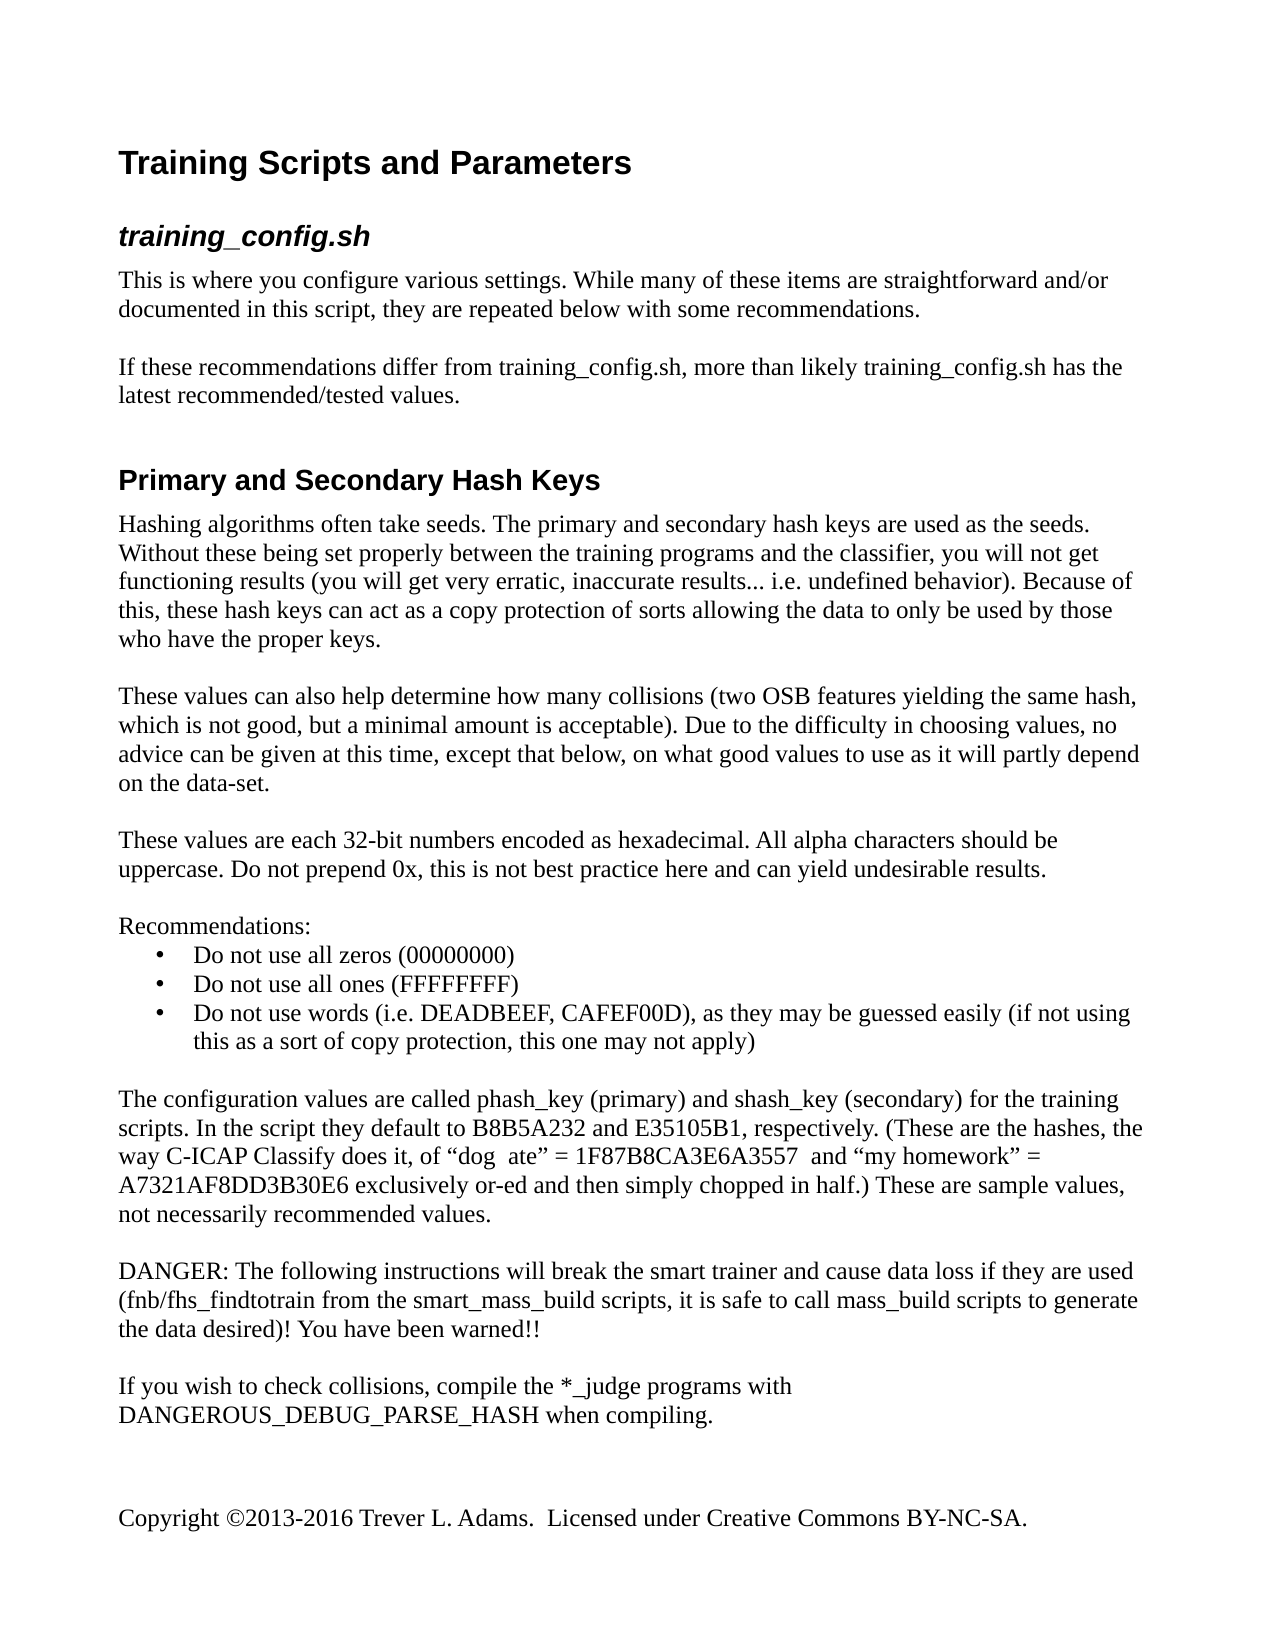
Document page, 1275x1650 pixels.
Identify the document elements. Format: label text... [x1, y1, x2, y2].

subtitle training_config.sh [118, 219, 1157, 253]
text If you wish to check collisions, compile the *_judge programs with DANGEROUS_DEBUG_PARSE_HASH when compiling. [118, 1371, 1157, 1429]
text Hashing algorithms often take seeds. The primary and secondary hash keys are used as the seeds. Without these being set properly between the training programs and the classifier, you will not get functioning results (you will get very erratic, inaccurate results... i.e. undefined behavior). Because of this, these hash keys can act as a copy protection of sorts allowing the data to only be used by those who have the proper keys. [118, 509, 1157, 653]
list Do not use all ones (FFFFFFFF) [156, 969, 1157, 998]
list Do not use words (i.e. DEADBEEF, CAFEF00D), as they may be guessed easily (if not using this as a sort of copy protection, this one may not apply) [156, 998, 1157, 1055]
subtitle Training Scripts and Parameters [118, 143, 1157, 182]
text DANGER: The following instructions will break the smart trainer and cause data loss if they are used (fnb/fhs_findtotrain from the smart_mass_build scripts, it is safe to call mass_build scripts to generate the data desired)! You have been warned!! [118, 1256, 1157, 1343]
text These values can also help determine how many collisions (two OSB features yielding the same hash, which is not good, but a minimal amount is acceptable). Due to the difficulty in choosing values, no advice can be given at this time, except that below, on what good values to use as it will partly depend on the data-set. [118, 681, 1157, 796]
subtitle Primary and Secondary Hash Keys [118, 463, 1157, 496]
text These values are each 32-bit numbers encoded as hexadecimal. All alpha characters should be uppercase. Do not prepend 0x, this is not best practice here and can yield undesirable results. [118, 825, 1157, 883]
text The configuration values are called phash_key (primary) and shash_key (secondary) for the training scripts. In the script they default to B8B5A232 and E35105B1, respectively. (These are the hashes, the way C-ICAP Classify does it, of “dog ate” = 1F87B8CA3E6A3557 and “my homework” = A7321AF8DD3B30E6 exclusively or-ed and then simply chopped in half.) These are sample values, not necessarily recommended values. [118, 1084, 1157, 1228]
text If these recommendations differ from training_config.sh, more than likely training_config.sh has the latest recommended/tested values. [118, 352, 1157, 409]
text This is where you configure various settings. While many of these items are straightforward and/or documented in this script, they are repeated below with some recommendations. [118, 265, 1157, 323]
list Do not use all zeros (00000000) [156, 940, 1157, 969]
text Recommendations: [118, 911, 1157, 940]
